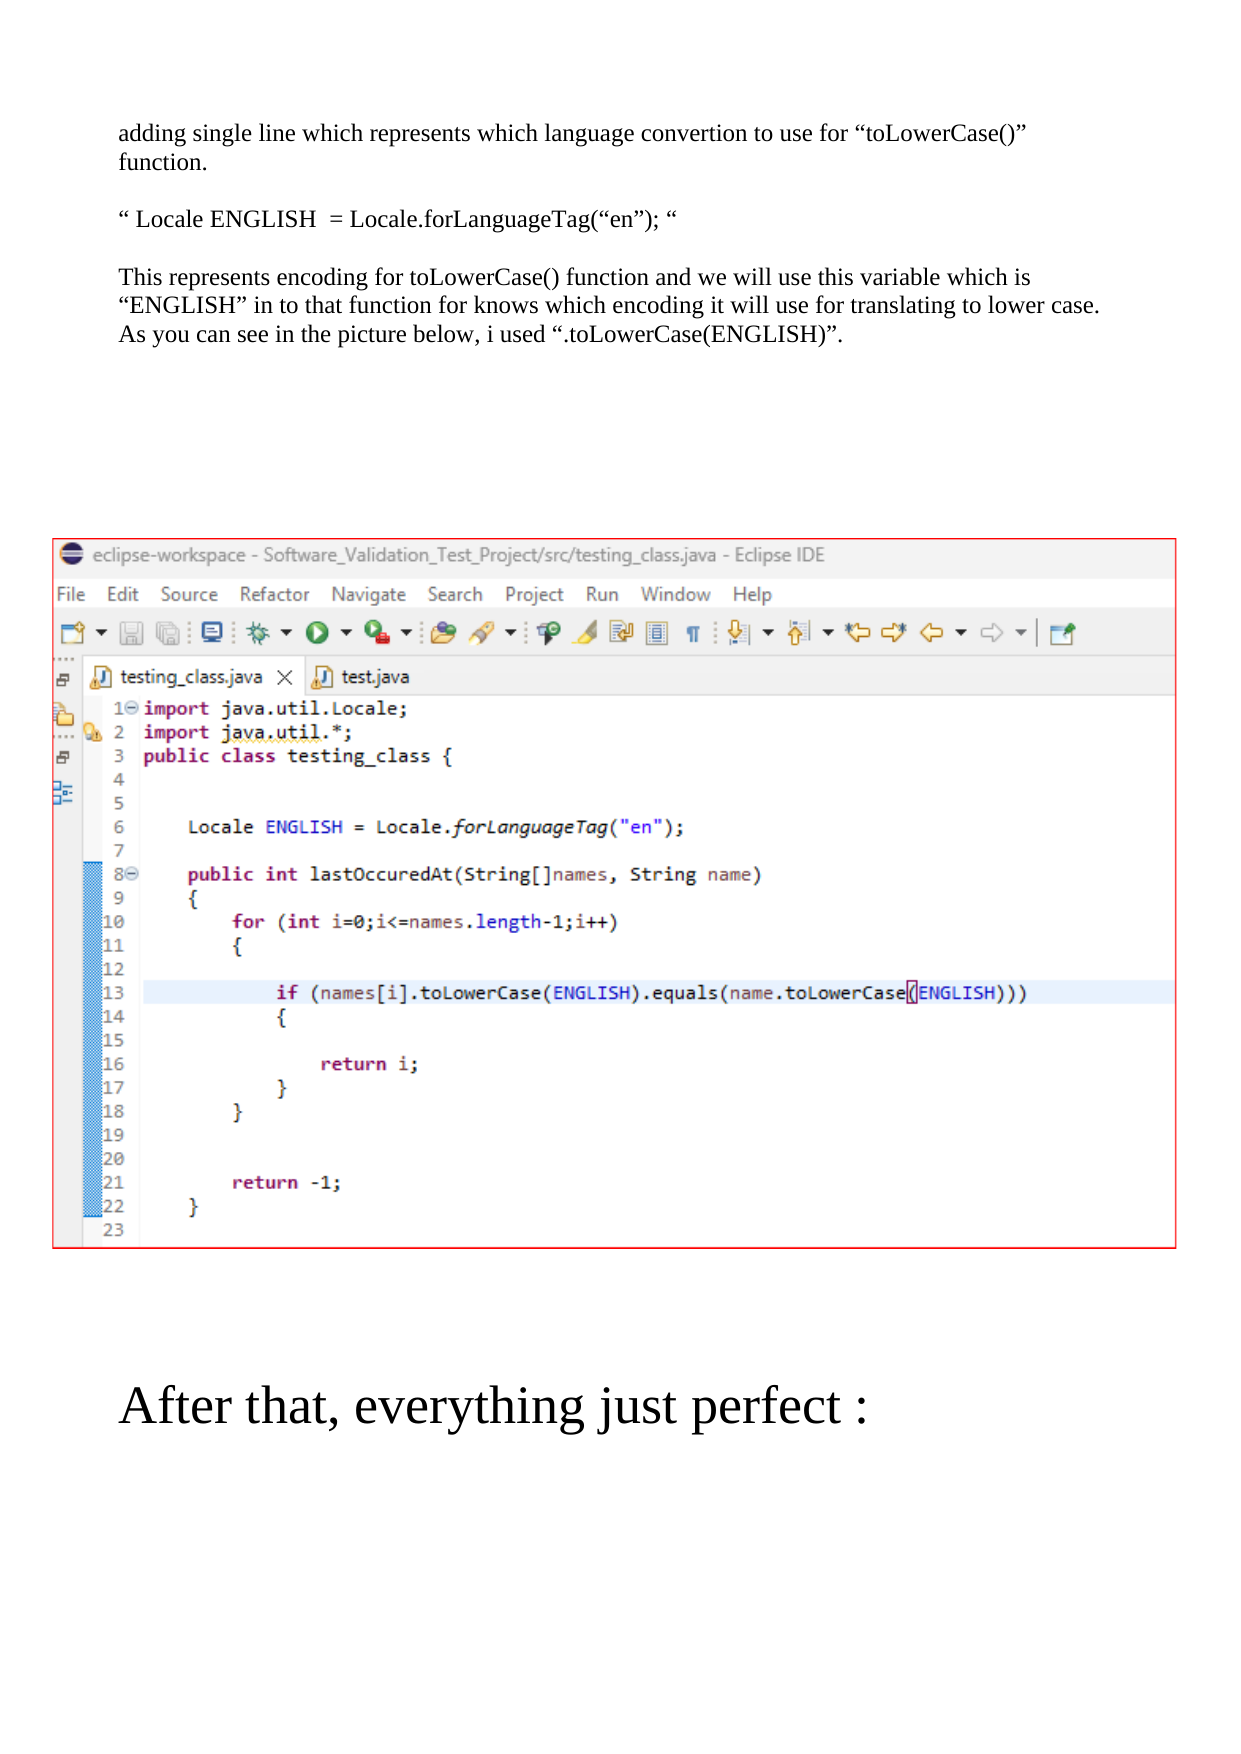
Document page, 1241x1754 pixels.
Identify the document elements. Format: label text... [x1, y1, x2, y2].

text “ Locale ENGLISH = Locale.forLanguageTag(“en”); “ [118, 204, 1122, 233]
text As you can see in the picture below, i used “.toLowerCase(ENGLISH)”. [118, 319, 1122, 348]
text adding single line which represents which language convertion to use for “toLowerCase()” function. [118, 118, 1122, 176]
text This represents encoding for toLowerCase() function and we will use this variable which is “ENGLISH” in to that function for knows which encoding it will use for translating to lower case. [118, 262, 1122, 319]
picture [52, 538, 1177, 1249]
text After that, everything just perfect : [118, 1373, 1122, 1435]
